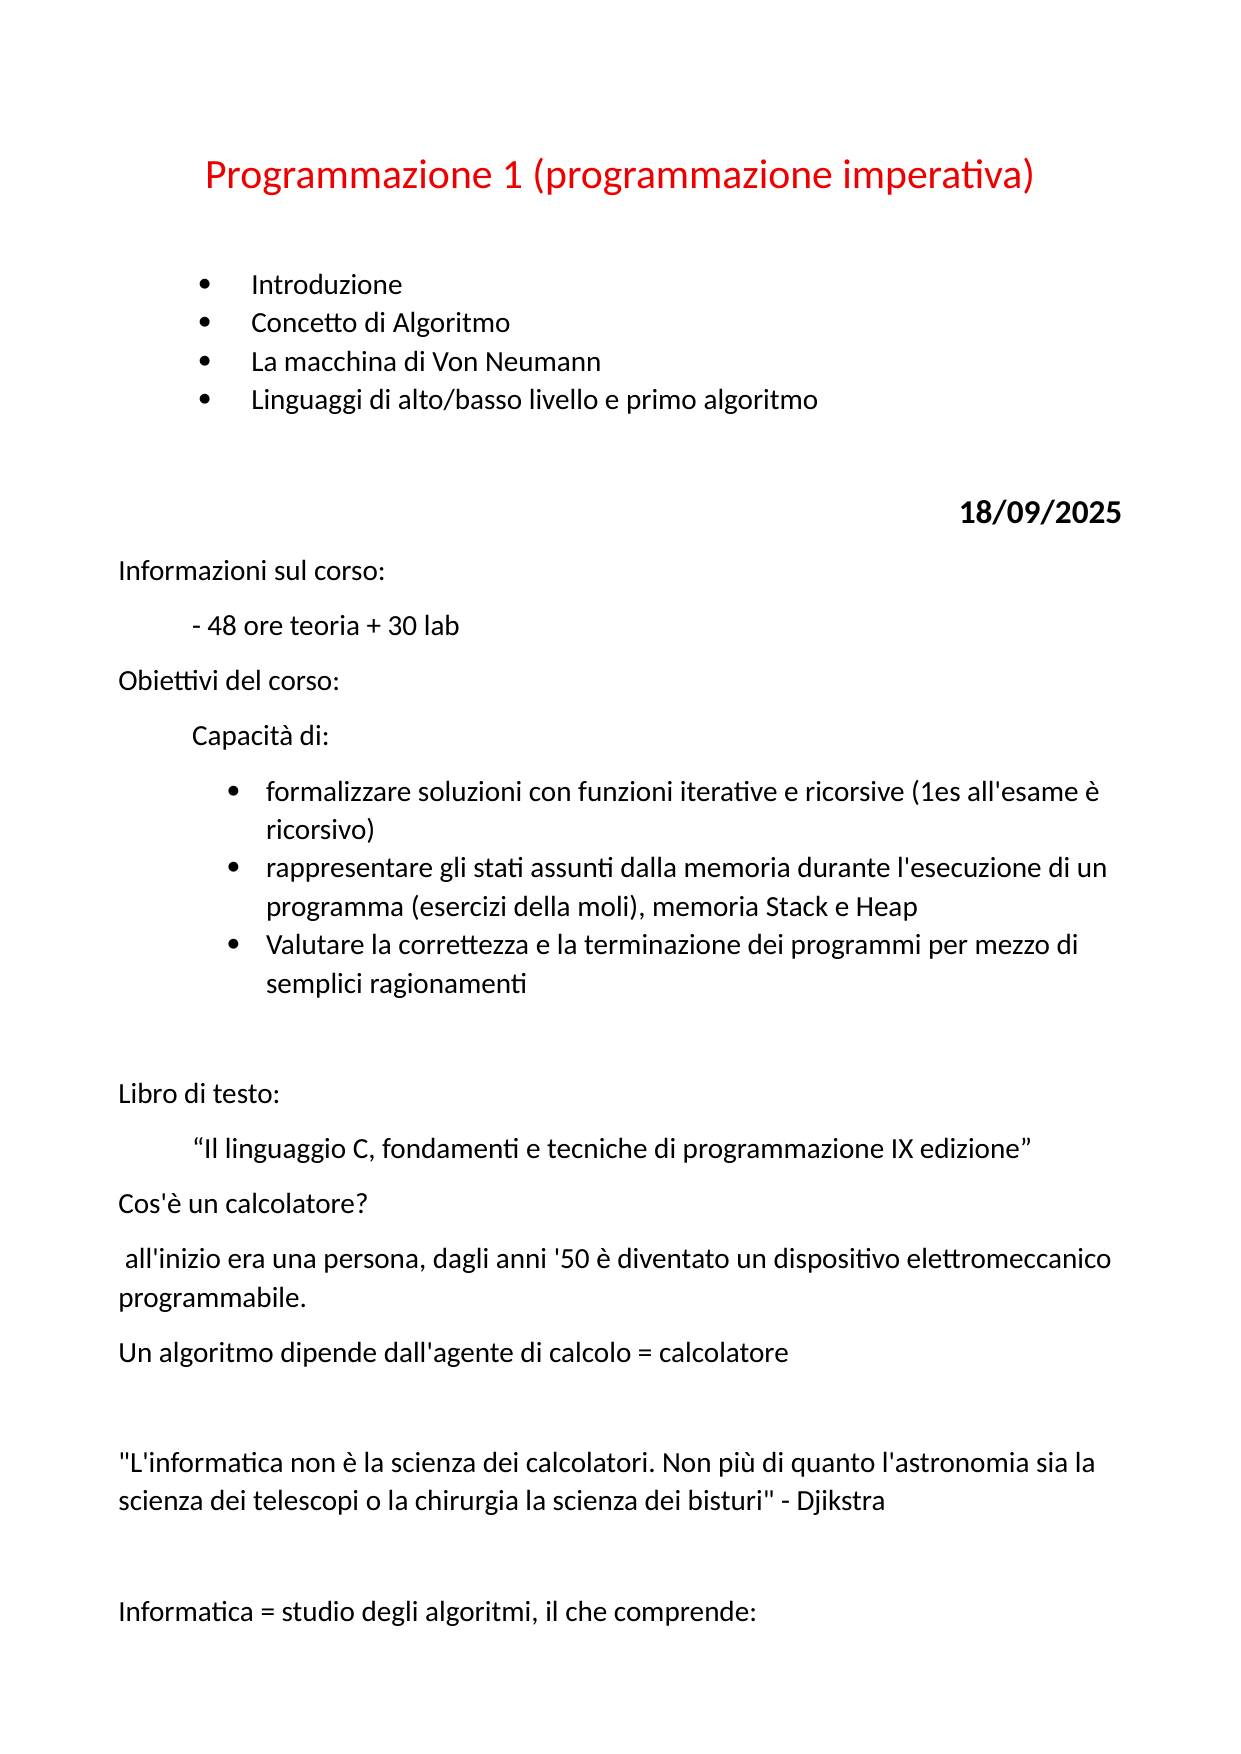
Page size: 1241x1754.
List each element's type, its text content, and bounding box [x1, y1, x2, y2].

text Un algoritmo dipende dall'agente di calcolo = calcolatore [118, 1334, 1122, 1369]
list La macchina di Von Neumann [199, 343, 1122, 378]
text - 48 ore teoria + 30 lab [118, 607, 1122, 643]
text Informatica = studio degli algoritmi, il che comprende: [118, 1593, 1122, 1628]
list Linguaggi di alto/basso livello e primo algoritmo [199, 381, 1122, 417]
text Libro di testo: [118, 1075, 1122, 1111]
text 18/09/2025 [118, 492, 1122, 532]
list Concetto di Algoritmo [199, 304, 1122, 340]
text Capacità di: [118, 717, 1122, 753]
list Introduzione [199, 266, 1122, 302]
text Obiettivi del corso: [118, 662, 1122, 698]
text "L'informatica non è la scienza dei calcolatori. Non più di quanto l'astronomia sia la scienza dei telescopi o la chirurgia la scienza dei bisturi" - Djikstra [118, 1444, 1122, 1518]
text all'inizio era una persona, dagli anni '50 è diventato un dispositivo elettromeccanico programmabile. [118, 1240, 1122, 1314]
list formalizzare soluzioni con funzioni iterative e ricorsive (1es all'esame è ricorsivo) [228, 773, 1122, 847]
list rappresentare gli stati assunti dalla memoria durante l'esecuzione di un programma (esercizi della moli), memoria Stack e Heap [228, 849, 1122, 923]
text Cos'è un calcolatore? [118, 1185, 1122, 1221]
list Valutare la correttezza e la terminazione dei programmi per mezzo di semplici ragionamenti [228, 926, 1122, 1000]
text “Il linguaggio C, fondamenti e tecniche di programmazione IX edizione” [118, 1130, 1122, 1166]
text Programmazione 1 (programmazione imperativa) [118, 148, 1122, 198]
text Informazioni sul corso: [118, 552, 1122, 588]
